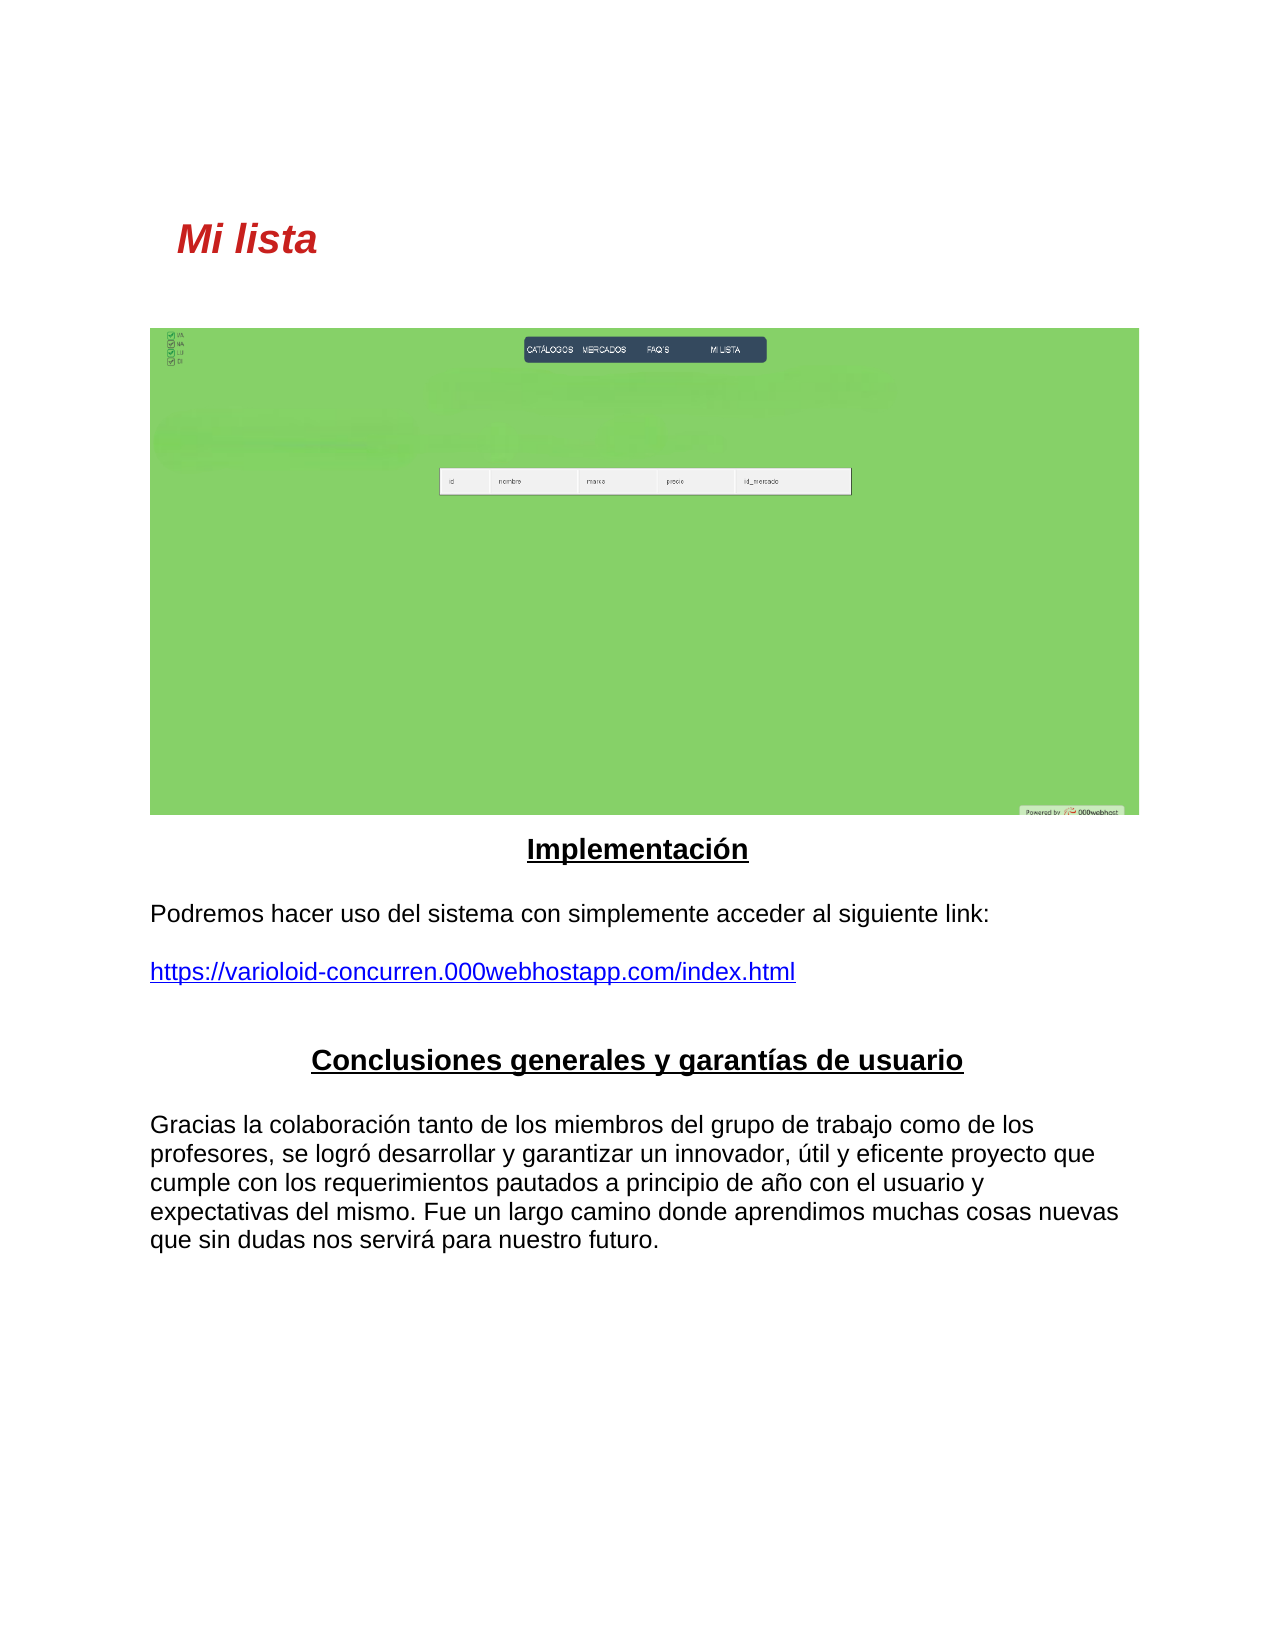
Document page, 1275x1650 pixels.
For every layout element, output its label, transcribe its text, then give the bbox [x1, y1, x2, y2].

text Podremos hacer uso del sistema con simplemente acceder al siguiente link: [150, 899, 1125, 928]
picture [150, 328, 1140, 815]
text Mi lista [177, 214, 1125, 262]
text Conclusiones generales y garantías de usuario [150, 1043, 1125, 1077]
text Gracias la colaboración tanto de los miembros del grupo de trabajo como de los profesores, se logró desarrollar y garantizar un innovador, útil y eficente proyecto que cumple con los requerimientos pautados a principio de año con el usuario y expectativas del mismo. Fue un largo camino donde aprendimos muchas cosas nuevas que sin dudas nos servirá para nuestro futuro. [150, 1110, 1125, 1254]
text https://varioloid-concurren.000webhostapp.com/index.html [150, 957, 1125, 986]
text Implementación [150, 832, 1125, 866]
